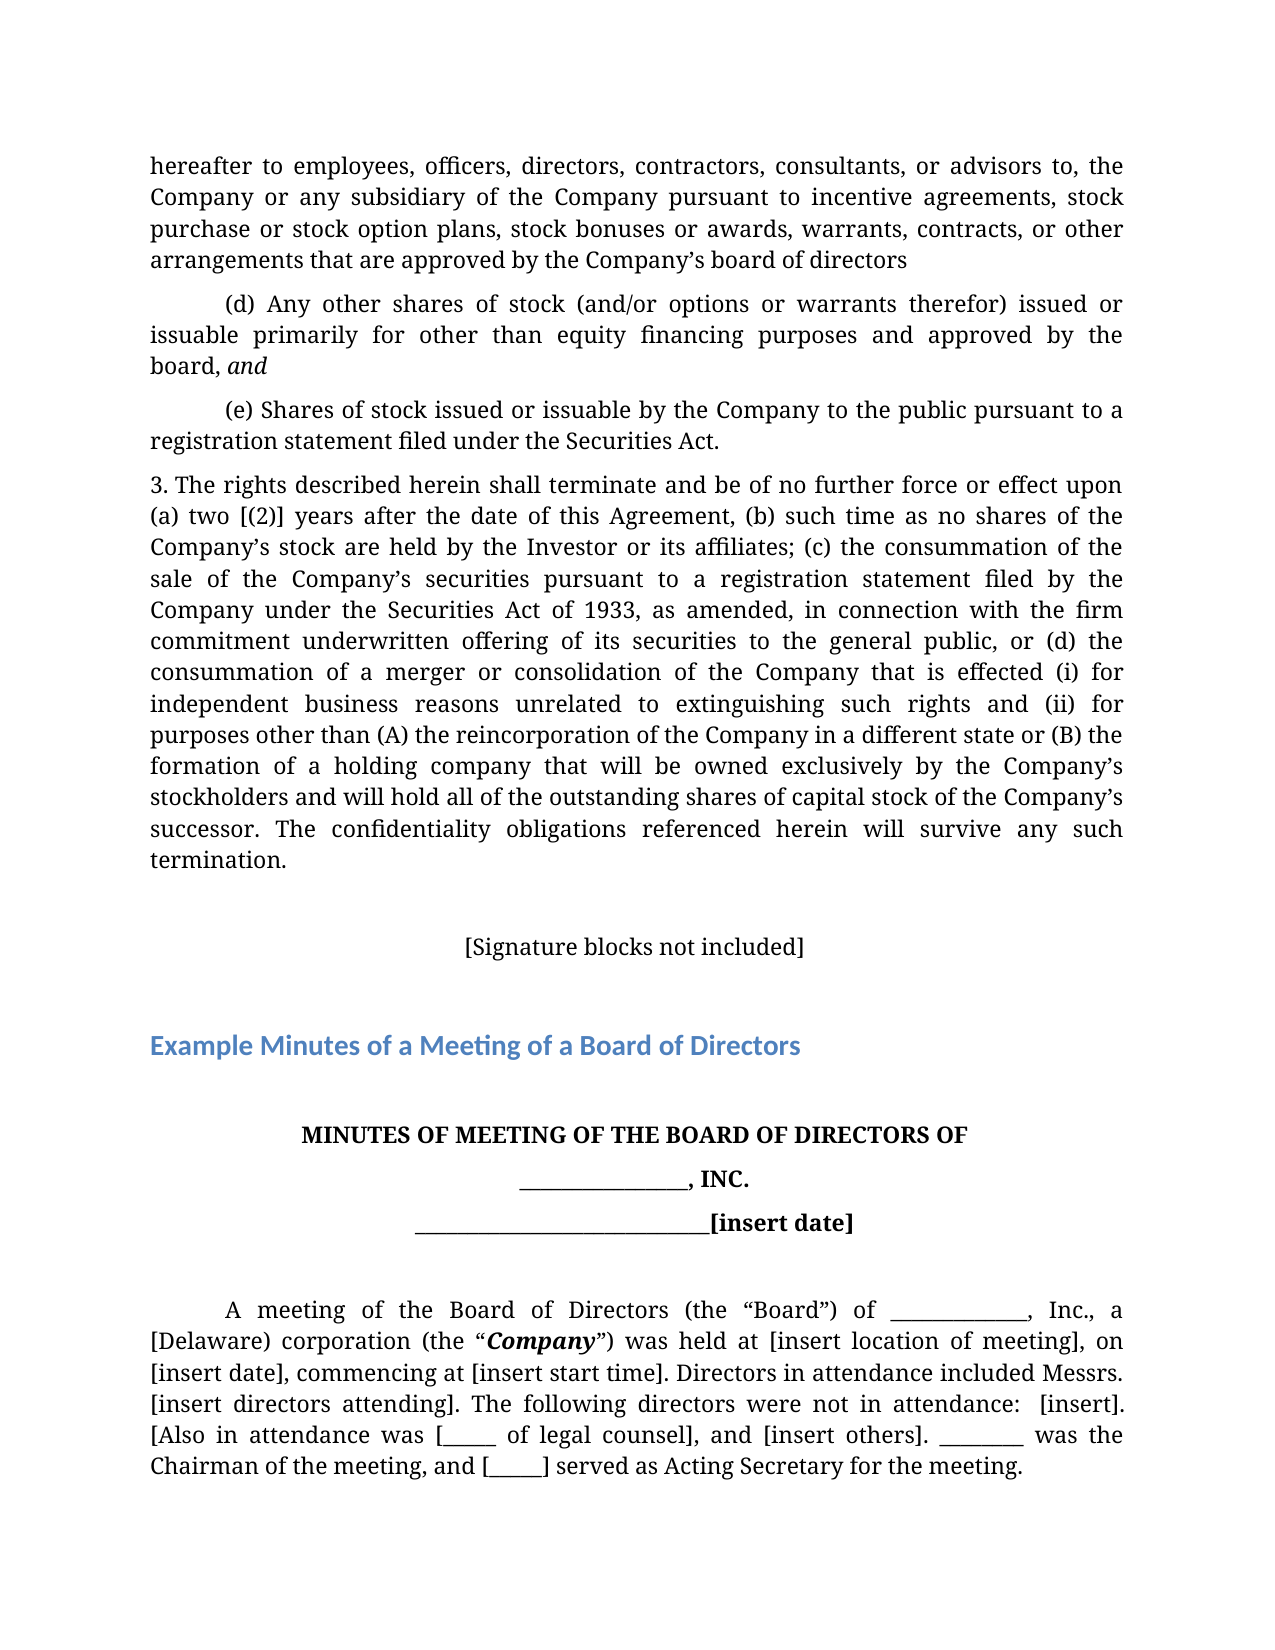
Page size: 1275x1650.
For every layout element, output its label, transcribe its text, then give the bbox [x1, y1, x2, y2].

text MINUTES OF MEETING OF THE BOARD OF DIRECTORS OF [150, 1119, 1125, 1150]
text [Signature blocks not included] [150, 931, 1125, 962]
text 3. The rights described herein shall terminate and be of no further force or effect upon (a) two [(2)] years after the date of this Agreement, (b) such time as no shares of the Company’s stock are held by the Investor or its affiliates; (c) the consummation of the sale of the Company’s securities pursuant to a registration statement filed by the Company under the Securities Act of 1933, as amended, in connection with the firm commitment underwritten offering of its securities to the general public, or (d) the consummation of a merger or consolidation of the Company that is effected (i) for independent business reasons unrelated to extinguishing such rights and (ii) for purposes other than (A) the reincorporation of the Company in a different state or (B) the formation of a holding company that will be owned exclusively by the Company’s stockholders and will hold all of the outstanding shares of capital stock of the Company’s successor. The confidentiality obligations referenced herein will survive any such termination. [150, 469, 1125, 875]
text ________________, INC. [150, 1163, 1125, 1194]
subtitle Example Minutes of a Meeting of a Board of Directors [150, 1027, 1125, 1063]
text (e) Shares of stock issued or issuable by the Company to the public pursuant to a registration statement filed under the Securities Act. [150, 394, 1125, 456]
text ____________________________[insert date] [150, 1206, 1125, 1238]
text (d) Any other shares of stock (and/or options or warrants therefor) issued or issuable primarily for other than equity financing purposes and approved by the board, and [150, 287, 1125, 381]
text A meeting of the Board of Directors (the “Board”) of _____________, Inc., a [Delaware) corporation (the “Company”) was held at [insert location of meeting], on [insert date], commencing at [insert start time]. Directors in attendance included Messrs. [insert directors attending]. The following directors were not in attendance: [insert]. [Also in attendance was [_____ of legal counsel], and [insert others]. ________ was the Chairman of the meeting, and [_____] served as Acting Secretary for the meeting. [150, 1294, 1125, 1481]
text hereafter to employees, officers, directors, contractors, consultants, or advisors to, the Company or any subsidiary of the Company pursuant to incentive agreements, stock purchase or stock option plans, stock bonuses or awards, warrants, contracts, or other arrangements that are approved by the Company’s board of directors [150, 150, 1125, 275]
